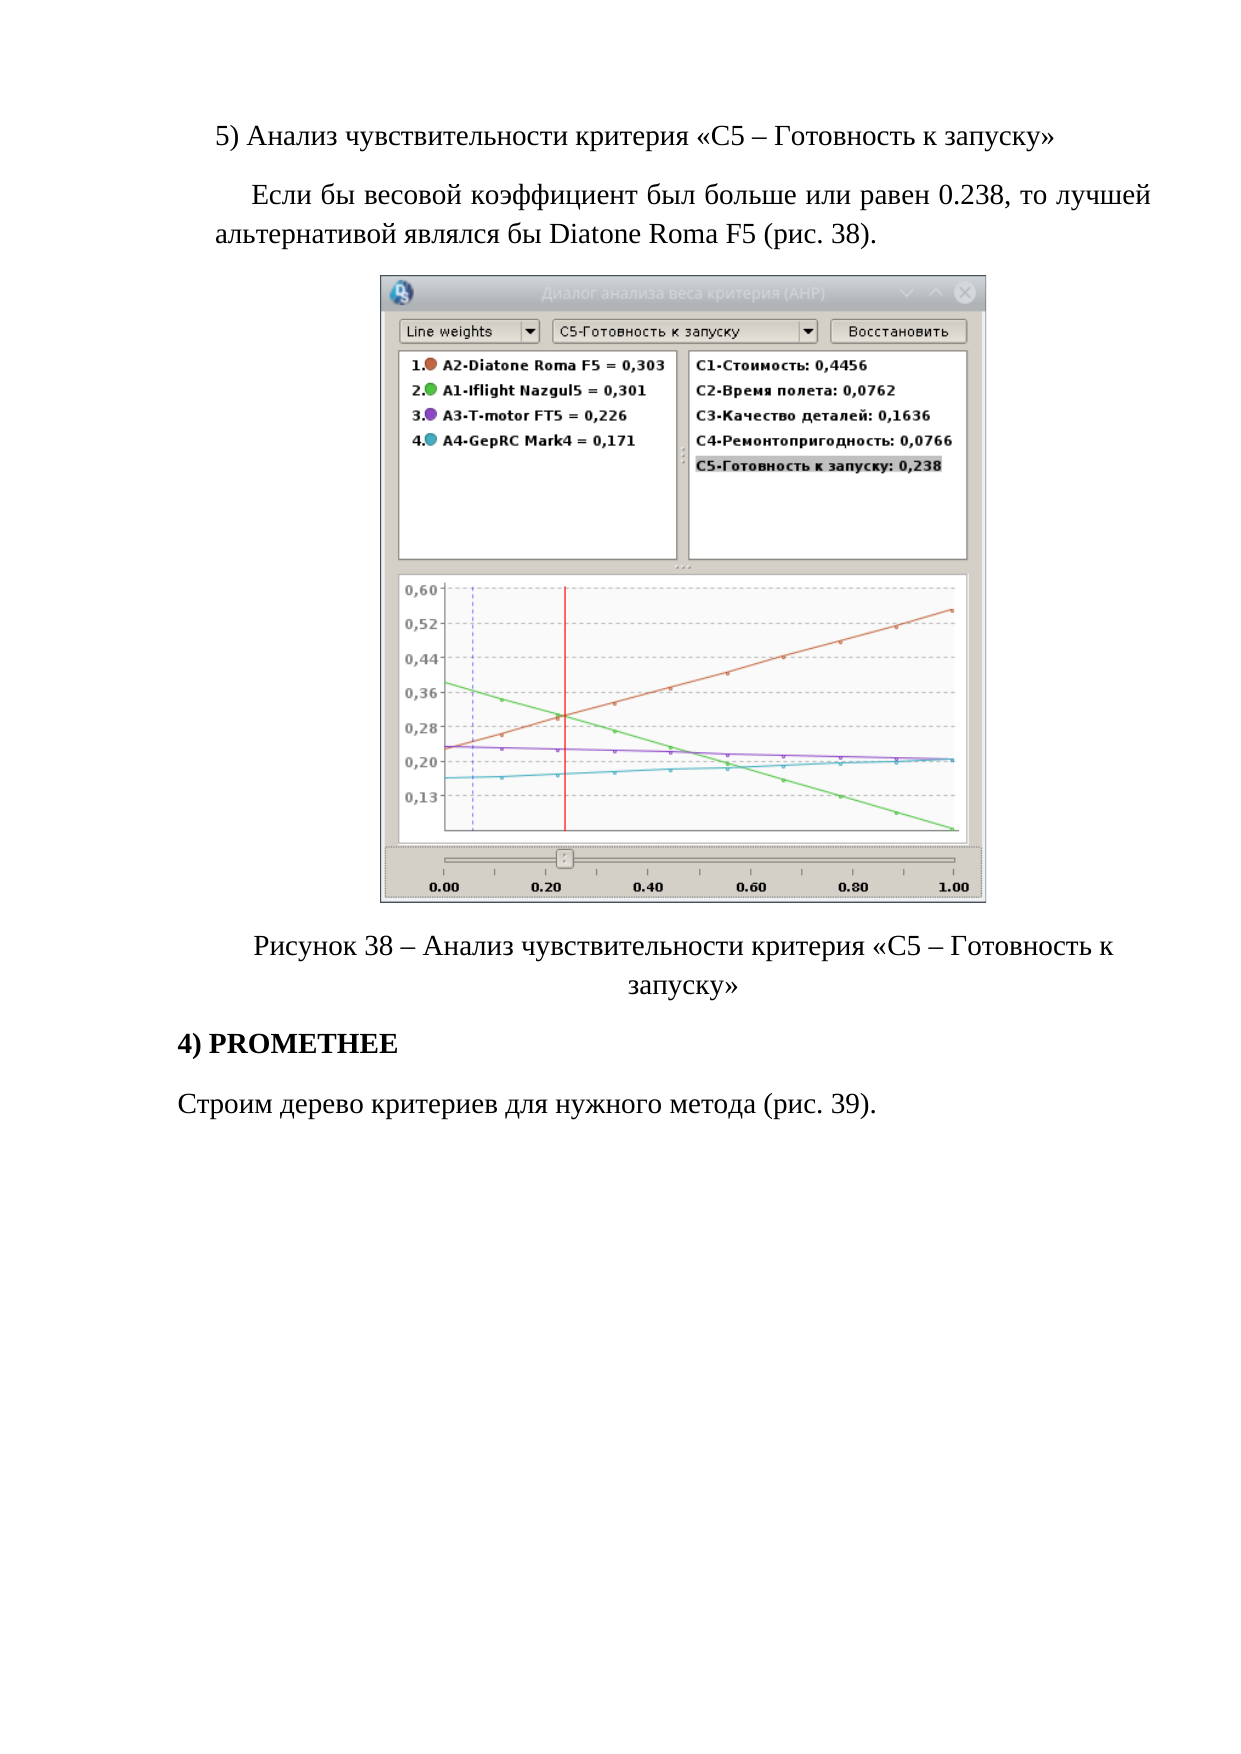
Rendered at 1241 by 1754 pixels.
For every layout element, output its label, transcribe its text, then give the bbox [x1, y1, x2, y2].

text 5) Анализ чувствительности критерия «C5 – Готовность к запуску» [215, 118, 1152, 152]
text Строим дерево критериев для нужного метода (рис. 39). [177, 1086, 1152, 1119]
text Рисунок 38 – Анализ чувствительности критерия «C5 – Готовность к запуску» [215, 928, 1152, 1001]
picture [380, 275, 987, 903]
text 4) PROMETHEE [177, 1026, 1152, 1060]
text Если бы весовой коэффициент был больше или равен 0.238, то лучшей альтернативой являлся бы Diatone Roma F5 (рис. 38). [215, 177, 1152, 249]
